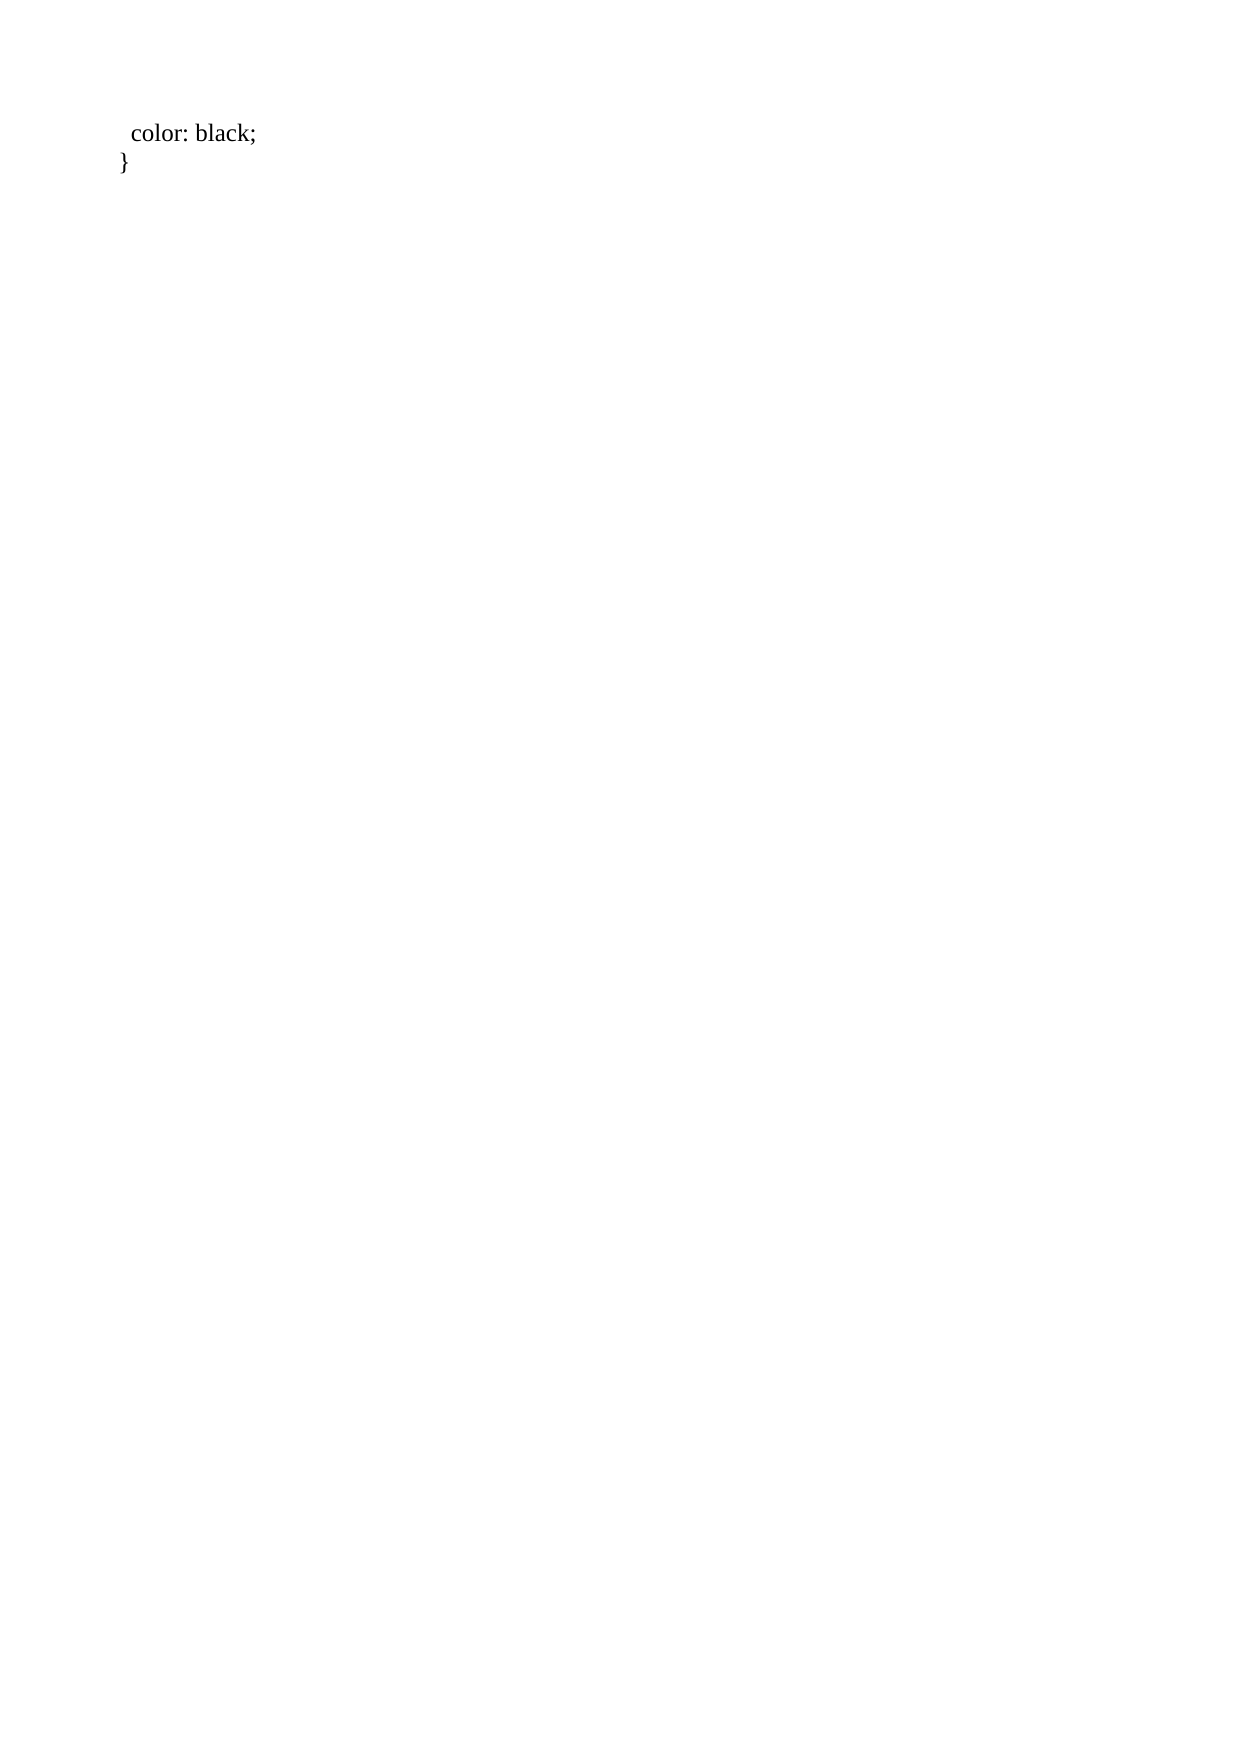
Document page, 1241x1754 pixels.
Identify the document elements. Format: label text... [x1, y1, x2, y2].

text color: black; [118, 118, 1122, 147]
text } [118, 147, 1122, 176]
